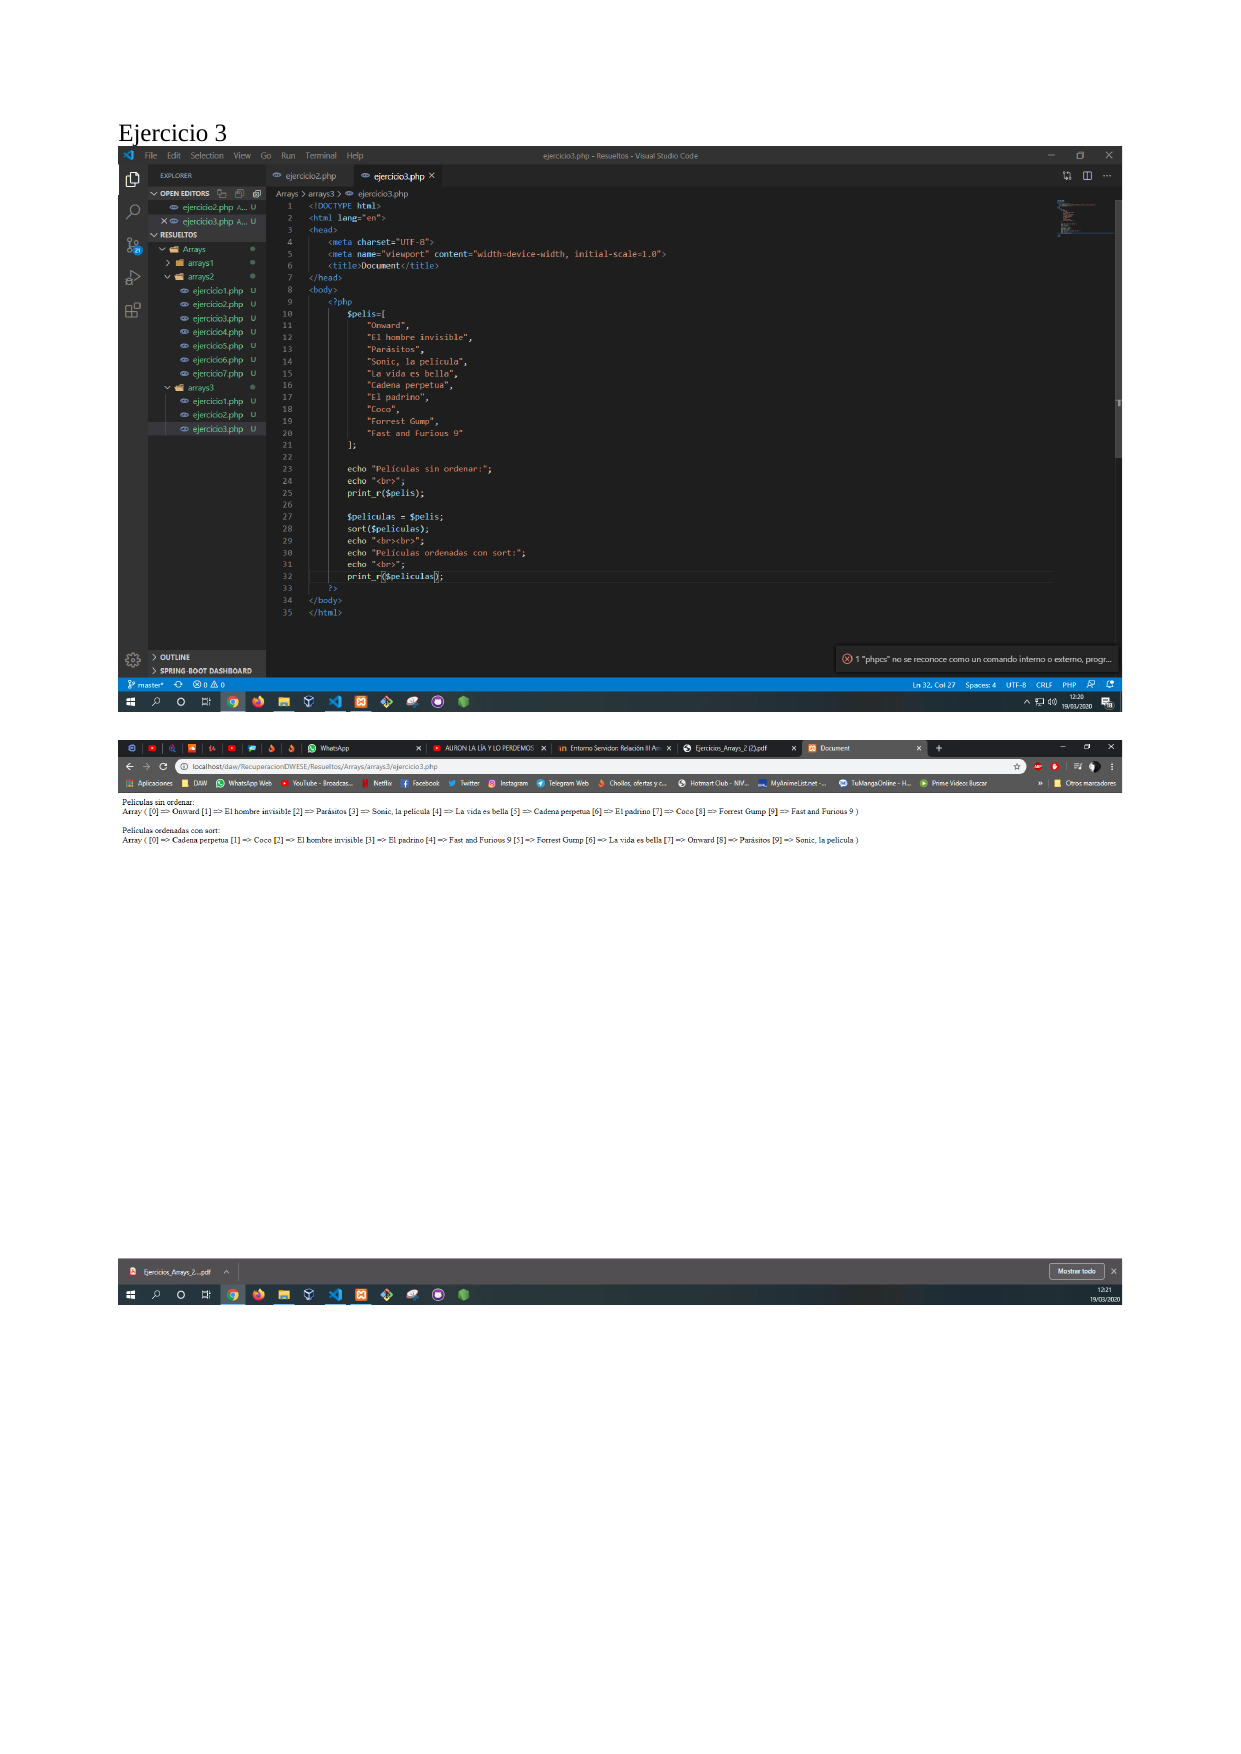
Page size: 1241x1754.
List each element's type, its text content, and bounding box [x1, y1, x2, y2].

picture [118, 740, 1123, 1305]
picture [118, 146, 1123, 712]
text Ejercicio 3 [118, 118, 1122, 146]
